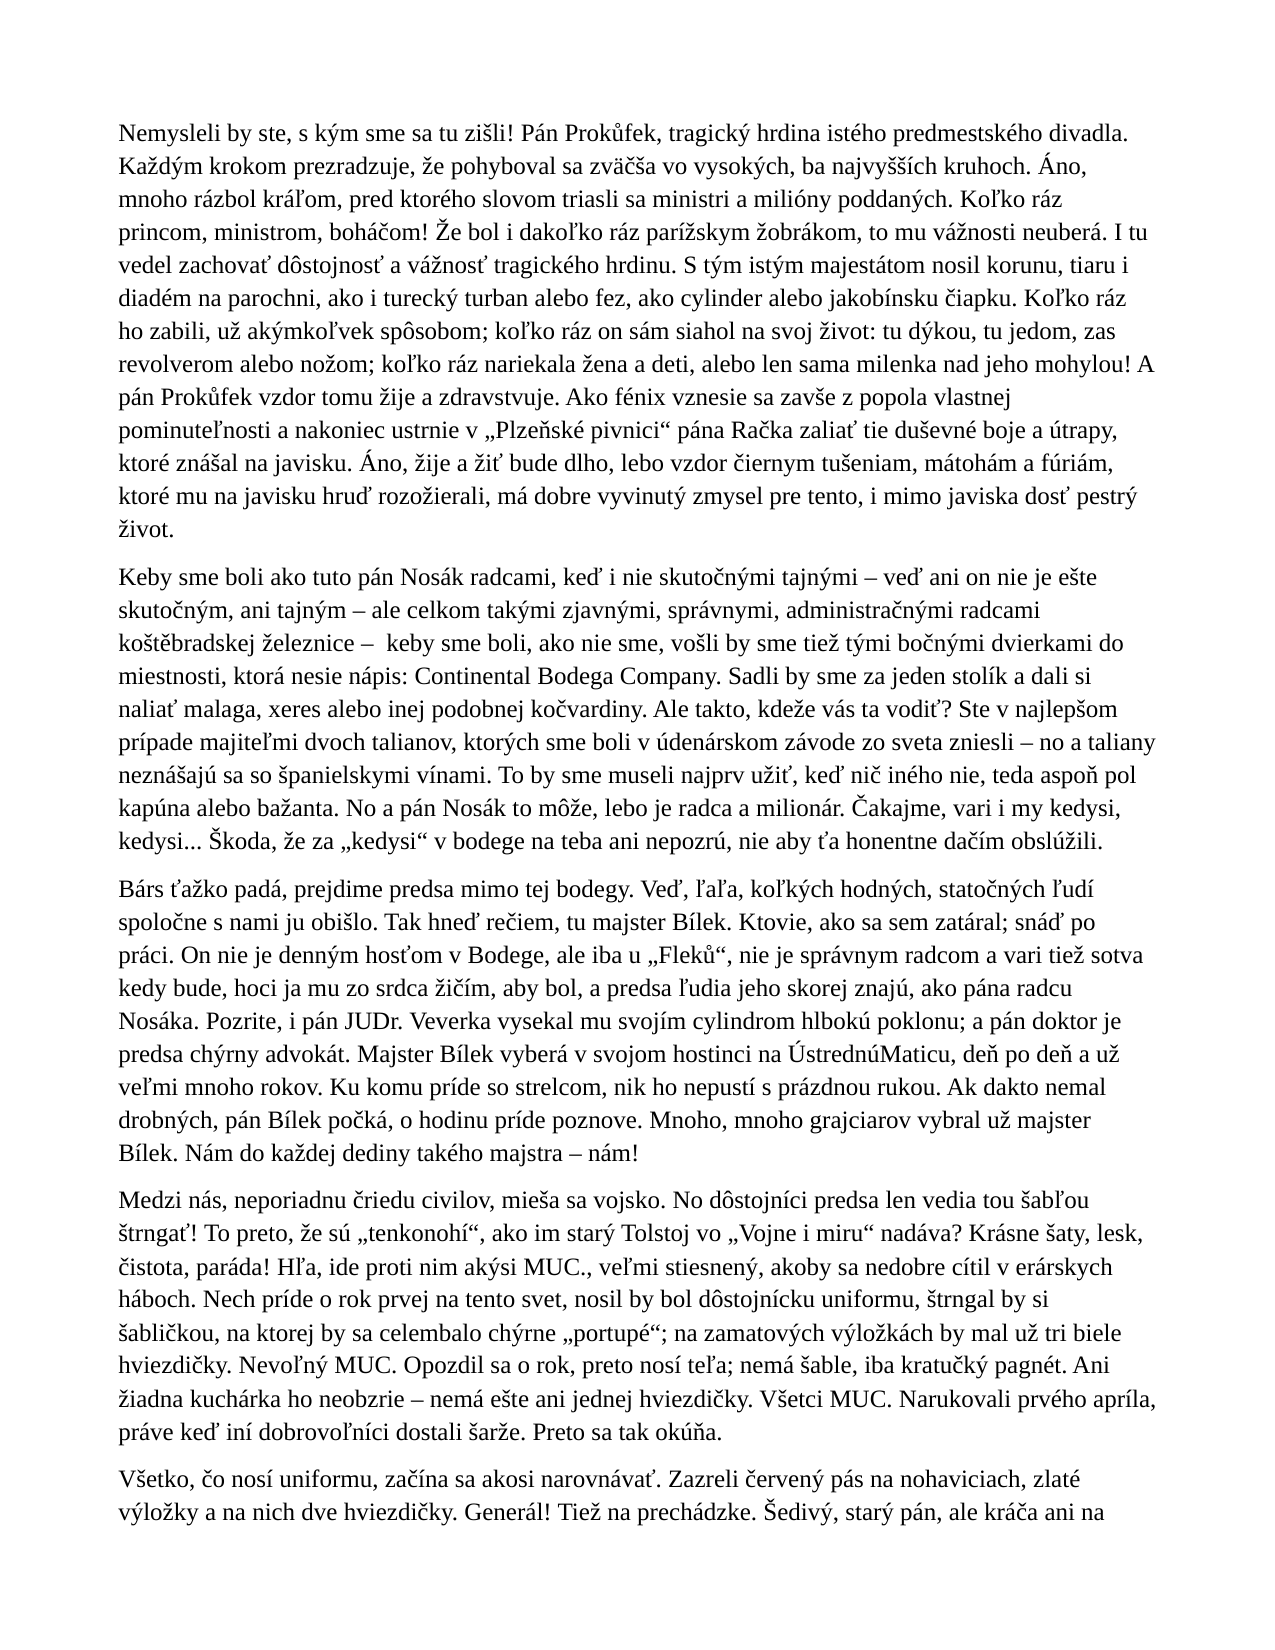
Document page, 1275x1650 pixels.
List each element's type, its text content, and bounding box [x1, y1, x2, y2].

text Bárs ťažko padá, prejdime predsa mimo tej bodegy. Veď, ľaľa, koľkých hodných, statočných ľudí spoločne s nami ju obišlo. Tak hneď rečiem, tu majster Bílek. Ktovie, ako sa sem zatáral; snáď po práci. On nie je denným hosťom v Bodege, ale iba u „Fleků“, nie je správnym radcom a vari tiež sotva kedy bude, hoci ja mu zo srdca žičím, aby bol, a predsa ľudia jeho skorej znajú, ako pána radcu Nosáka. Pozrite, i pán JUDr. Veverka vysekal mu svojím cylindrom hlbokú poklonu; a pán doktor je predsa chýrny advokát. Majster Bílek vyberá v svojom hostinci na ÚstrednúMaticu, deň po deň a už veľmi mnoho rokov. Ku komu príde so strelcom, nik ho nepustí s prázdnou rukou. Ak dakto nemal drobných, pán Bílek počká, o hodinu príde poznove. Mnoho, mnoho grajciarov vybral už majster Bílek. Nám do každej dediny takého majstra – nám! [118, 874, 1157, 1167]
text Nemysleli by ste, s kým sme sa tu zišli! Pán Prokůfek, tragický hrdina istého predmestského divadla. Každým krokom prezradzuje, že pohyboval sa zväčša vo vysokých, ba najvyšších kruhoch. Áno, mnoho rázbol kráľom, pred ktorého slovom triasli sa ministri a milióny poddaných. Koľko ráz princom, ministrom, boháčom! Že bol i dakoľko ráz parížskym žobrákom, to mu vážnosti neuberá. I tu vedel zachovať dôstojnosť a vážnosť tragického hrdinu. S tým istým majestátom nosil korunu, tiaru i diadém na parochni, ako i turecký turban alebo fez, ako cylinder alebo jakobínsku čiapku. Koľko ráz ho zabili, už akýmkoľvek spôsobom; koľko ráz on sám siahol na svoj život: tu dýkou, tu jedom, zas revolverom alebo nožom; koľko ráz nariekala žena a deti, alebo len sama milenka nad jeho mohylou! A pán Prokůfek vzdor tomu žije a zdravstvuje. Ako fénix vznesie sa zavše z popola vlastnej pominuteľnosti a nakoniec ustrnie v „Plzeňské pivnici“ pána Račka zaliať tie duševné boje a útrapy, ktoré znášal na javisku. Áno, žije a žiť bude dlho, lebo vzdor čiernym tušeniam, mátohám a fúriám, ktoré mu na javisku hruď rozožierali, má dobre vyvinutý zmysel pre tento, i mimo javiska dosť pestrý život. [118, 118, 1157, 543]
text Keby sme boli ako tuto pán Nosák radcami, keď i nie skutočnými tajnými – veď ani on nie je ešte skutočným, ani tajným – ale celkom takými zjavnými, správnymi, administračnými radcami koštěbradskej železnice – keby sme boli, ako nie sme, vošli by sme tiež tými bočnými dvierkami do miestnosti, ktorá nesie nápis: Continental Bodega Company. Sadli by sme za jeden stolík a dali si naliať malaga, xeres alebo inej podobnej kočvardiny. Ale takto, kdeže vás ta vodiť? Ste v najlepšom prípade majiteľmi dvoch talianov, ktorých sme boli v údenárskom závode zo sveta zniesli – no a taliany neznášajú sa so španielskymi vínami. To by sme museli najprv užiť, keď nič iného nie, teda aspoň pol kapúna alebo bažanta. No a pán Nosák to môže, lebo je radca a milionár. Čakajme, vari i my kedysi, kedysi... Škoda, že za „kedysi“ v bodege na teba ani nepozrú, nie aby ťa honentne dačím obslúžili. [118, 562, 1157, 855]
text Všetko, čo nosí uniformu, začína sa akosi narovnávať. Zazreli červený pás na nohaviciach, zlaté výložky a na nich dve hviezdičky. Generál! Tiež na prechádzke. Šedivý, starý pán, ale kráča ani na [118, 1464, 1157, 1526]
text Medzi nás, neporiadnu čriedu civilov, mieša sa vojsko. No dôstojníci predsa len vedia tou šabľou štrngať! To preto, že sú „tenkonohí“, ako im starý Tolstoj vo „Vojne i miru“ nadáva? Krásne šaty, lesk, čistota, paráda! Hľa, ide proti nim akýsi MUC., veľmi stiesnený, akoby sa nedobre cítil v erárskych háboch. Nech príde o rok prvej na tento svet, nosil by bol dôstojnícku uniformu, štrngal by si šabličkou, na ktorej by sa celembalo chýrne „portupé“; na zamatových výložkách by mal už tri biele hviezdičky. Nevoľný MUC. Opozdil sa o rok, preto nosí teľa; nemá šable, iba kratučký pagnét. Ani žiadna kuchárka ho neobzrie – nemá ešte ani jednej hviezdičky. Všetci MUC. Narukovali prvého apríla, práve keď iní dobrovoľníci dostali šarže. Preto sa tak okúňa. [118, 1186, 1157, 1445]
